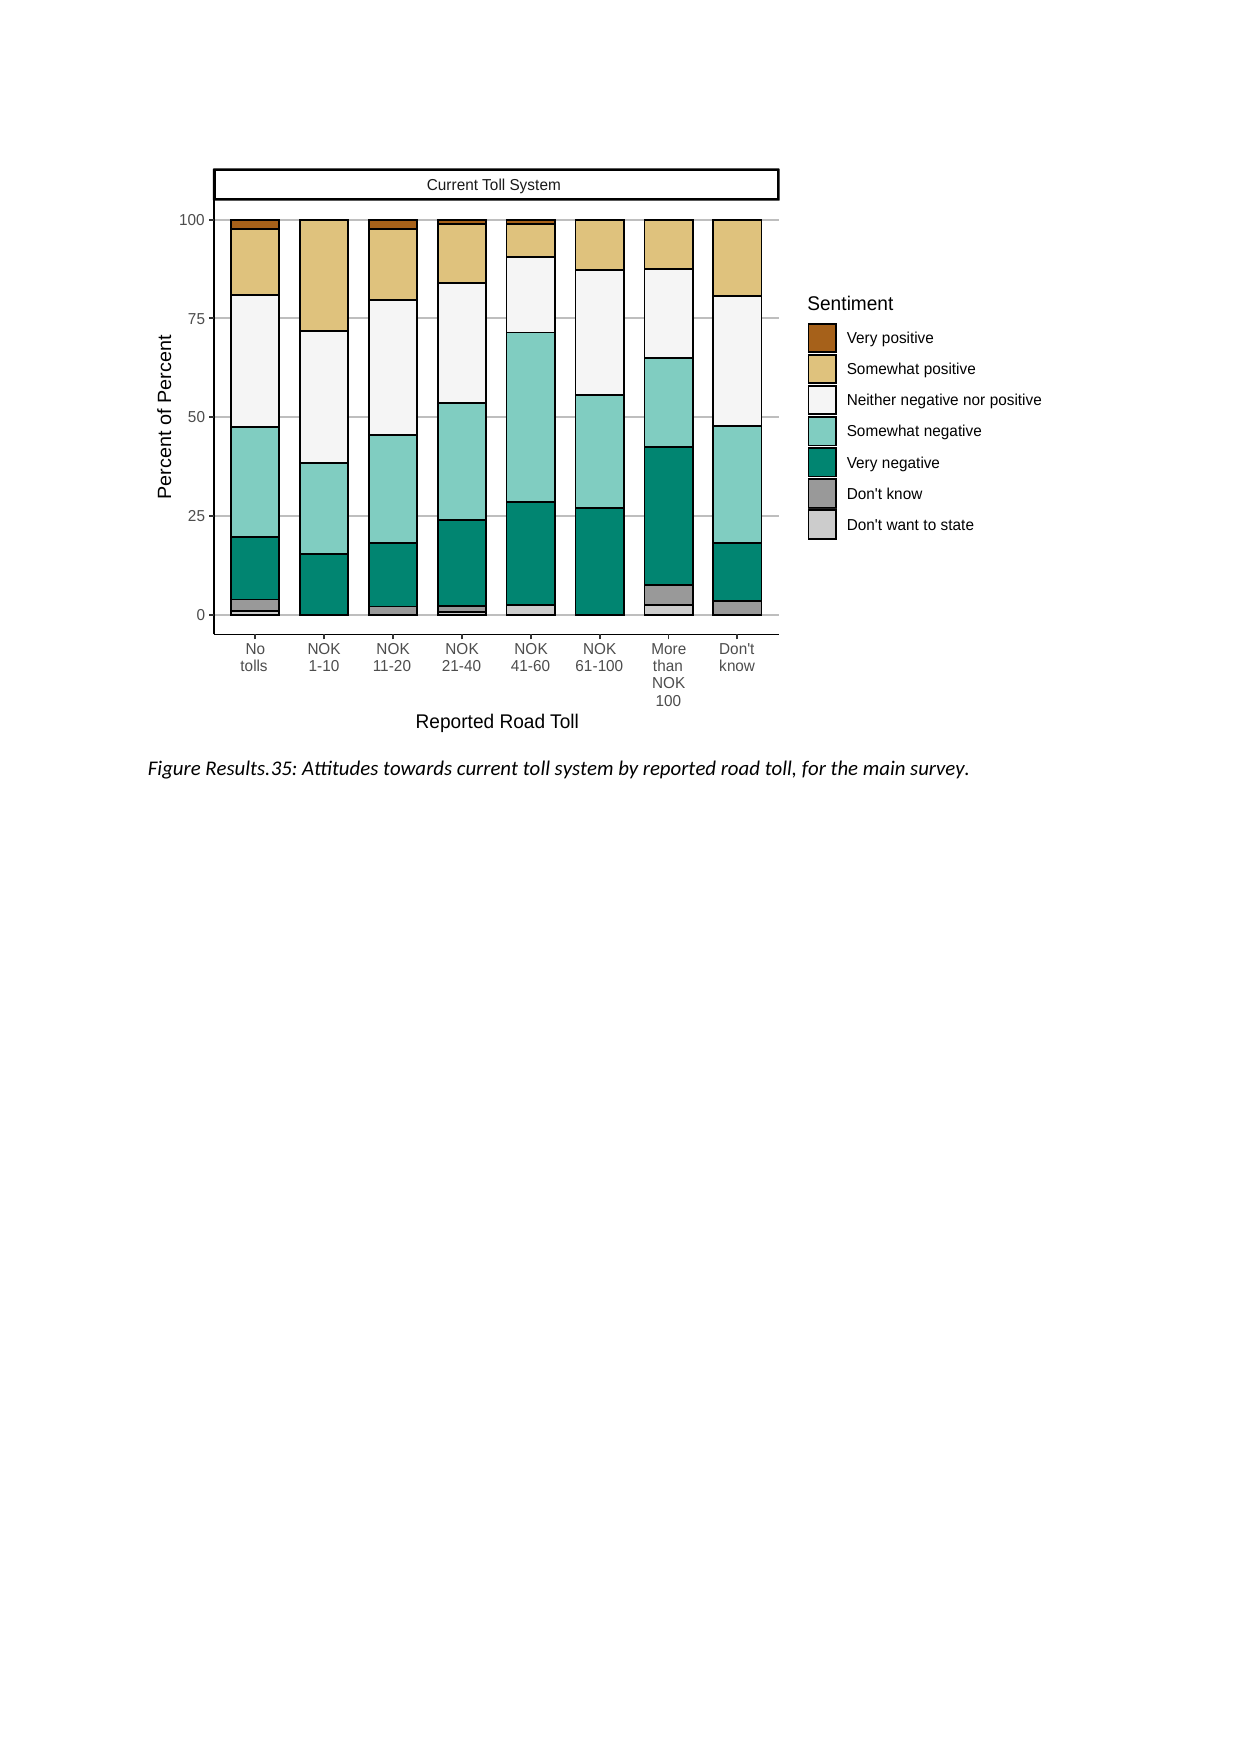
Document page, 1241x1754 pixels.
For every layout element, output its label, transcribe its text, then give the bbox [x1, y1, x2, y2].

text Figure Results.35: Attitudes towards current toll system by reported road toll, for the main survey. [148, 755, 1092, 780]
